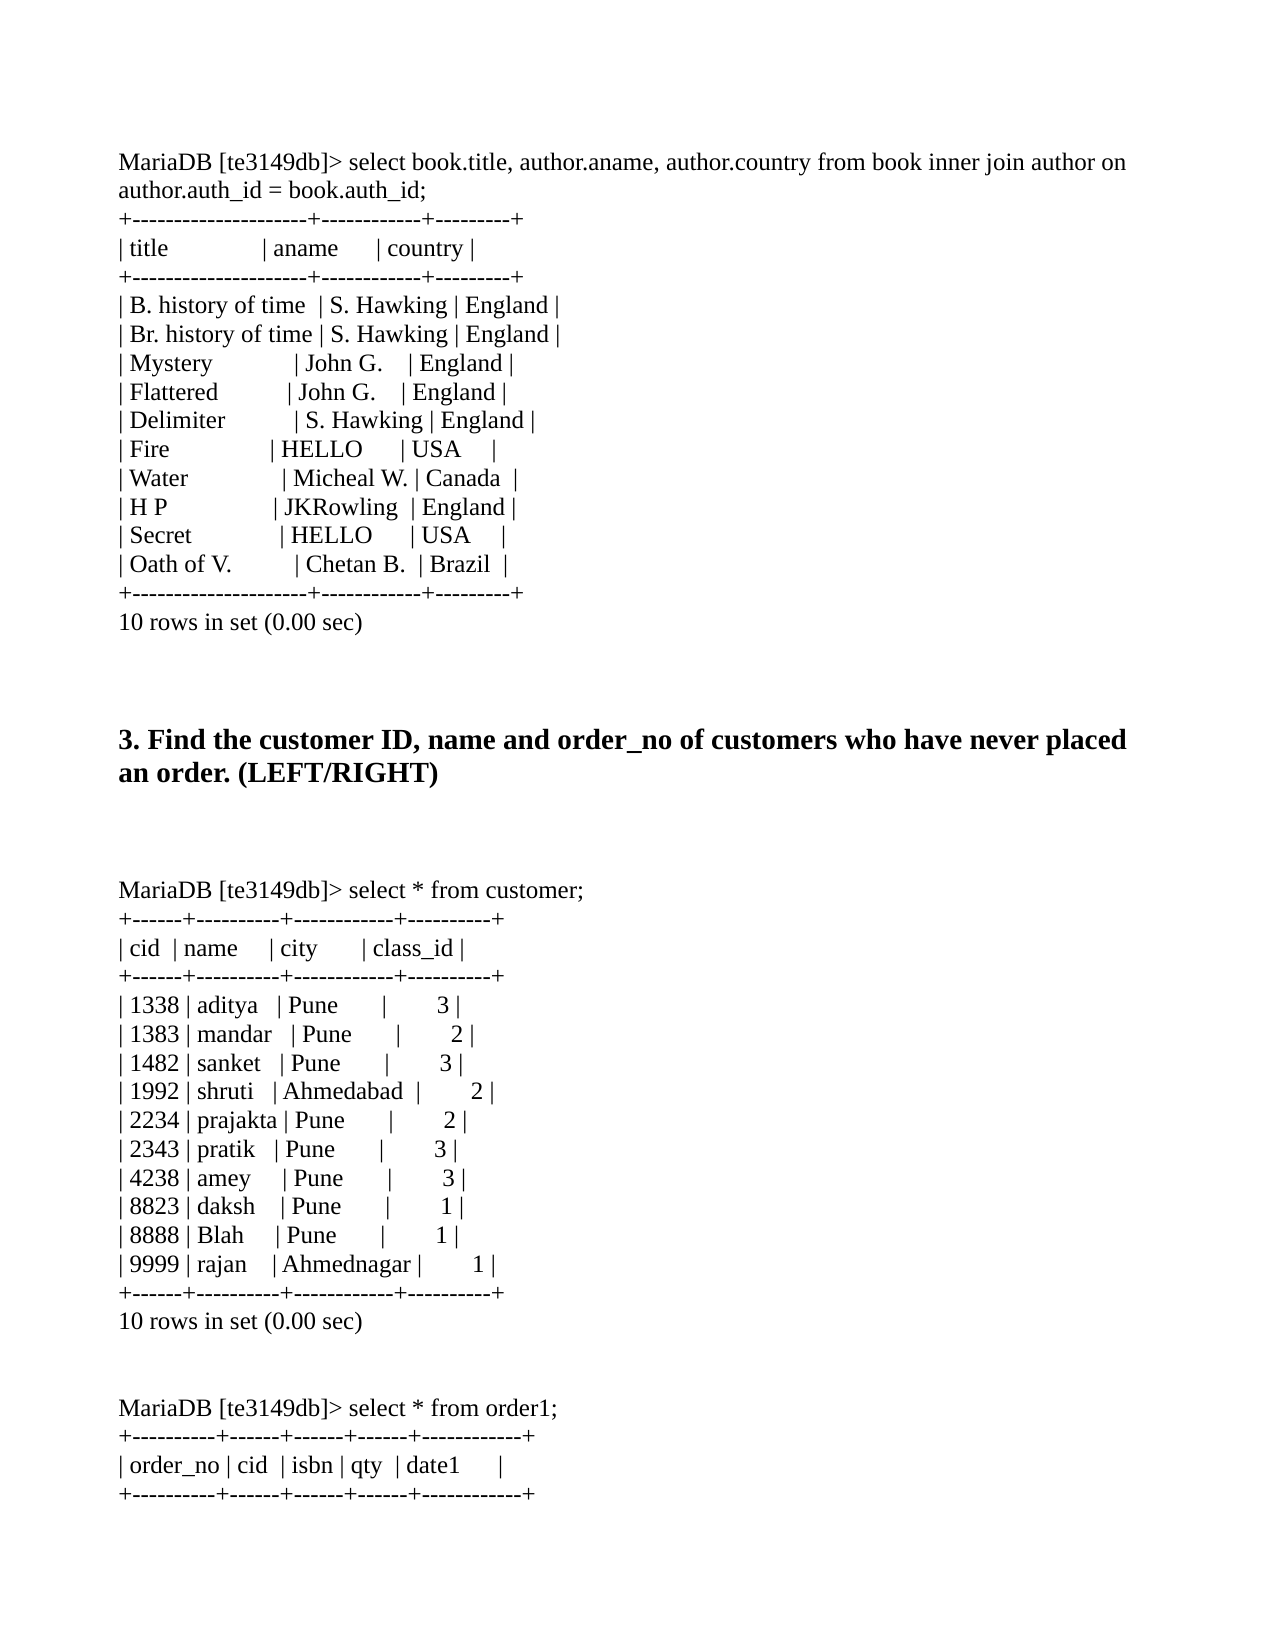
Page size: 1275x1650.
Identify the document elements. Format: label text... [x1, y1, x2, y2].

text +----------+------+------+------+------------+ [118, 1421, 1157, 1450]
text +---------------------+------------+---------+ [118, 262, 1157, 291]
text | 2234 | prajakta | Pune | 2 | [118, 1105, 1157, 1134]
text MariaDB [te3149db]> select * from order1; [118, 1393, 1157, 1421]
text 10 rows in set (0.00 sec) [118, 1306, 1157, 1335]
text | 8823 | daksh | Pune | 1 | [118, 1191, 1157, 1220]
text | H P | JKRowling | England | [118, 492, 1157, 521]
text +------+----------+------------+----------+ [118, 1278, 1157, 1306]
text | Oath of V. | Chetan B. | Brazil | [118, 549, 1157, 578]
text | 1482 | sanket | Pune | 3 | [118, 1048, 1157, 1076]
text +------+----------+------------+----------+ [118, 961, 1157, 990]
text +---------------------+------------+---------+ [118, 578, 1157, 607]
text | Delimiter | S. Hawking | England | [118, 406, 1157, 434]
text | Secret | HELLO | USA | [118, 521, 1157, 549]
text | 1992 | shruti | Ahmedabad | 2 | [118, 1076, 1157, 1105]
text MariaDB [te3149db]> select book.title, author.aname, author.country from book inner join author on author.auth_id = book.auth_id; [118, 147, 1157, 204]
text | 1338 | aditya | Pune | 3 | [118, 990, 1157, 1019]
text | title | aname | country | [118, 233, 1157, 262]
text | 2343 | pratik | Pune | 3 | [118, 1134, 1157, 1163]
text | 4238 | amey | Pune | 3 | [118, 1163, 1157, 1191]
text | B. history of time | S. Hawking | England | [118, 291, 1157, 319]
text | Mystery | John G. | England | [118, 348, 1157, 377]
text +---------------------+------------+---------+ [118, 204, 1157, 233]
text | Water | Micheal W. | Canada | [118, 463, 1157, 492]
text +------+----------+------------+----------+ [118, 904, 1157, 933]
text | Fire | HELLO | USA | [118, 434, 1157, 463]
text 3. Find the customer ID, name and order_no of customers who have never placed an order. (LEFT/RIGHT) [118, 722, 1157, 789]
text 10 rows in set (0.00 sec) [118, 607, 1157, 636]
text | 9999 | rajan | Ahmednagar | 1 | [118, 1249, 1157, 1278]
text | 8888 | Blah | Pune | 1 | [118, 1220, 1157, 1249]
text | 1383 | mandar | Pune | 2 | [118, 1019, 1157, 1048]
text | Flattered | John G. | England | [118, 377, 1157, 406]
text +----------+------+------+------+------------+ [118, 1479, 1157, 1508]
text | cid | name | city | class_id | [118, 933, 1157, 961]
text MariaDB [te3149db]> select * from customer; [118, 875, 1157, 904]
text | Br. history of time | S. Hawking | England | [118, 319, 1157, 348]
text | order_no | cid | isbn | qty | date1 | [118, 1450, 1157, 1479]
